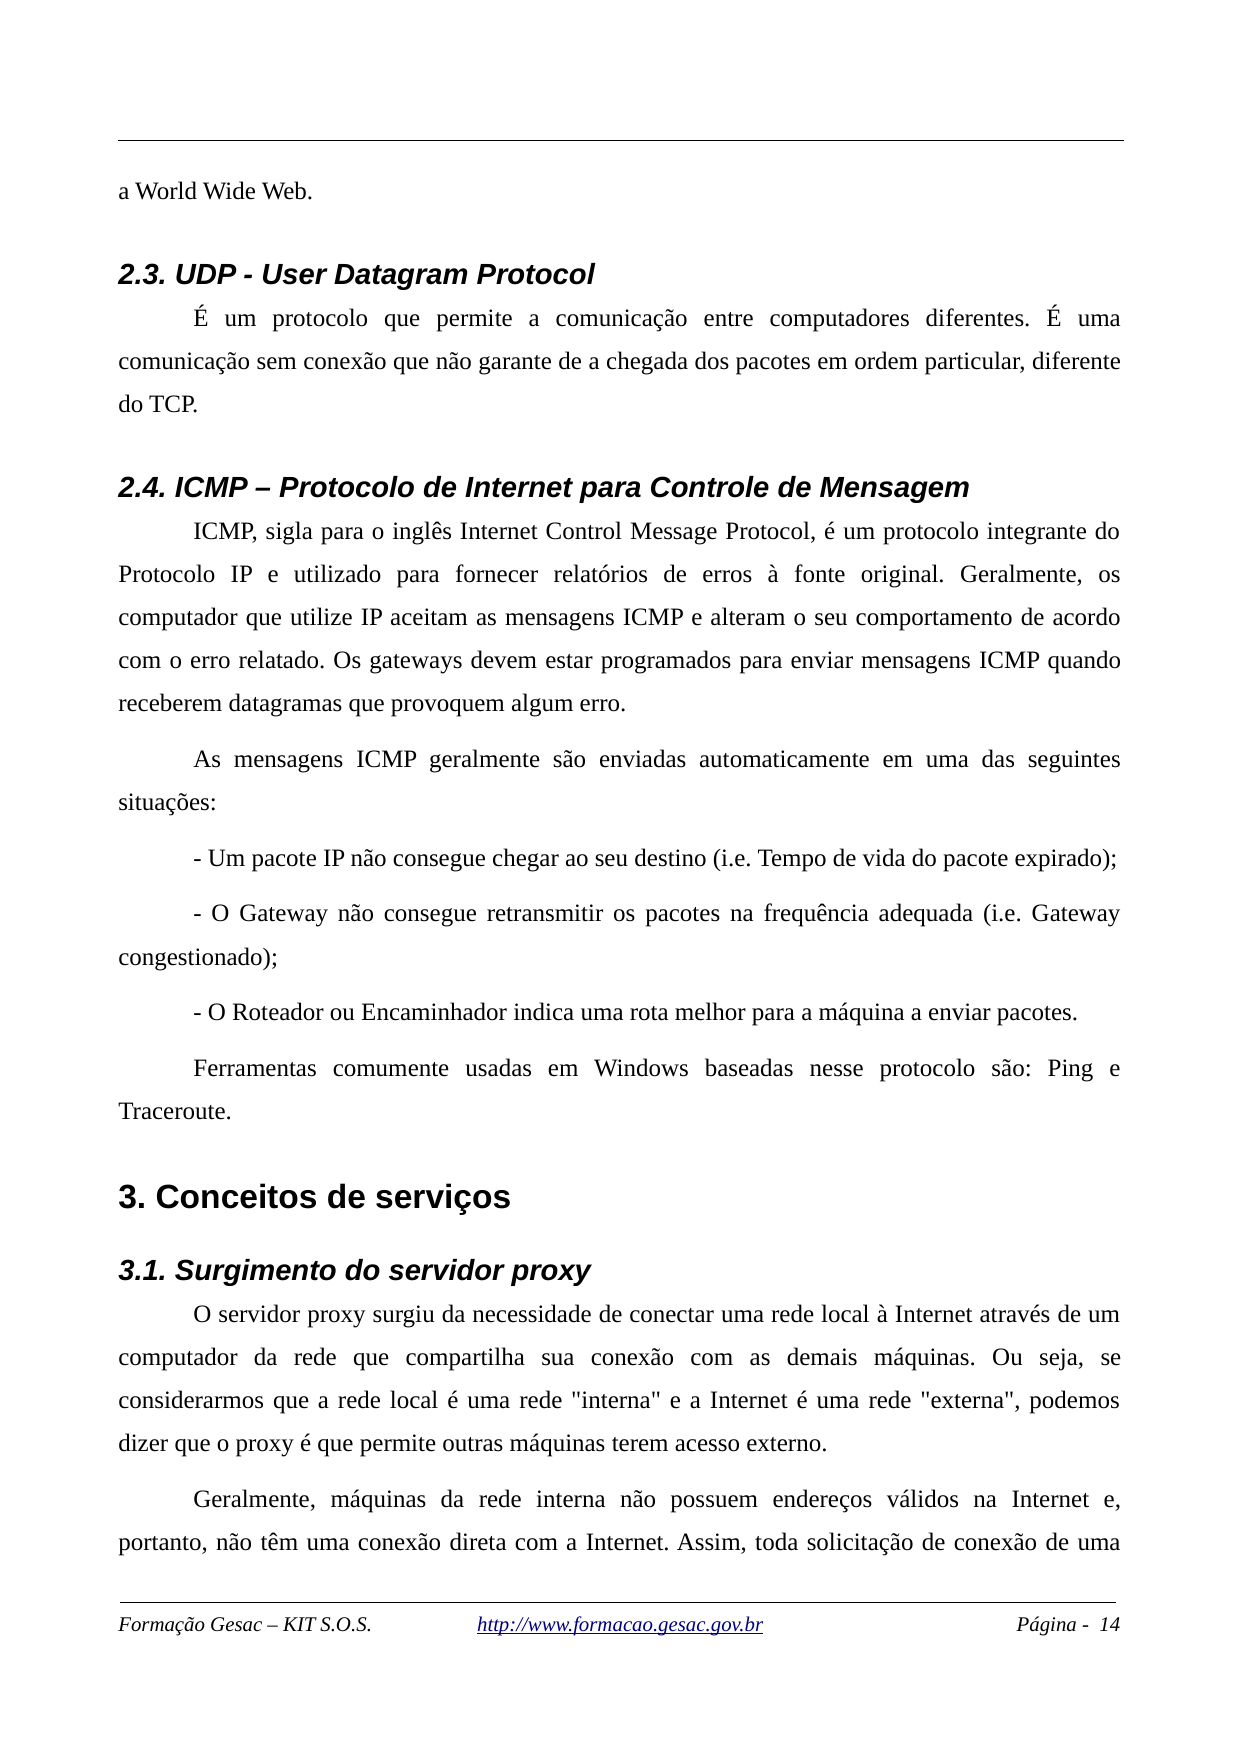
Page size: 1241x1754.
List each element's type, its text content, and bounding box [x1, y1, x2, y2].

subtitle 3.1. Surgimento do servidor proxy [118, 1253, 1122, 1286]
text O servidor proxy surgiu da necessidade de conectar uma rede local à Internet através de um computador da rede que compartilha sua conexão com as demais máquinas. Ou seja, se considerarmos que a rede local é uma rede "interna" e a Internet é uma rede "externa", podemos dizer que o proxy é que permite outras máquinas terem acesso externo. [118, 1299, 1122, 1457]
text É um protocolo que permite a comunicação entre computadores diferentes. É uma comunicação sem conexão que não garante de a chegada dos pacotes em ordem particular, diferente do TCP. [118, 303, 1122, 418]
text a World Wide Web. [118, 176, 1122, 205]
subtitle 3. Conceitos de serviços [118, 1177, 1122, 1215]
text - O Gateway não consegue retransmitir os pacotes na frequência adequada (i.e. Gateway congestionado); [118, 898, 1122, 970]
text - Um pacote IP não consegue chegar ao seu destino (i.e. Tempo de vida do pacote expirado); [118, 843, 1122, 872]
text - O Roteador ou Encaminhador indica uma rota melhor para a máquina a enviar pacotes. [118, 997, 1122, 1026]
subtitle 2.4. ICMP – Protocolo de Internet para Controle de Mensagem [118, 470, 1122, 503]
text ICMP, sigla para o inglês Internet Control Message Protocol, é um protocolo integrante do Protocolo IP e utilizado para fornecer relatórios de erros à fonte original. Geralmente, os computador que utilize IP aceitam as mensagens ICMP e alteram o seu comportamento de acordo com o erro relatado. Os gateways devem estar programados para enviar mensagens ICMP quando receberem datagramas que provoquem algum erro. [118, 516, 1122, 717]
text Ferramentas comumente usadas em Windows baseadas nesse protocolo são: Ping e Traceroute. [118, 1053, 1122, 1125]
text Geralmente, máquinas da rede interna não possuem endereços válidos na Internet e, portanto, não têm uma conexão direta com a Internet. Assim, toda solicitação de conexão de uma [118, 1484, 1122, 1556]
text As mensagens ICMP geralmente são enviadas automaticamente em uma das seguintes situações: [118, 744, 1122, 816]
subtitle 2.3. UDP - User Datagram Protocol [118, 257, 1122, 291]
